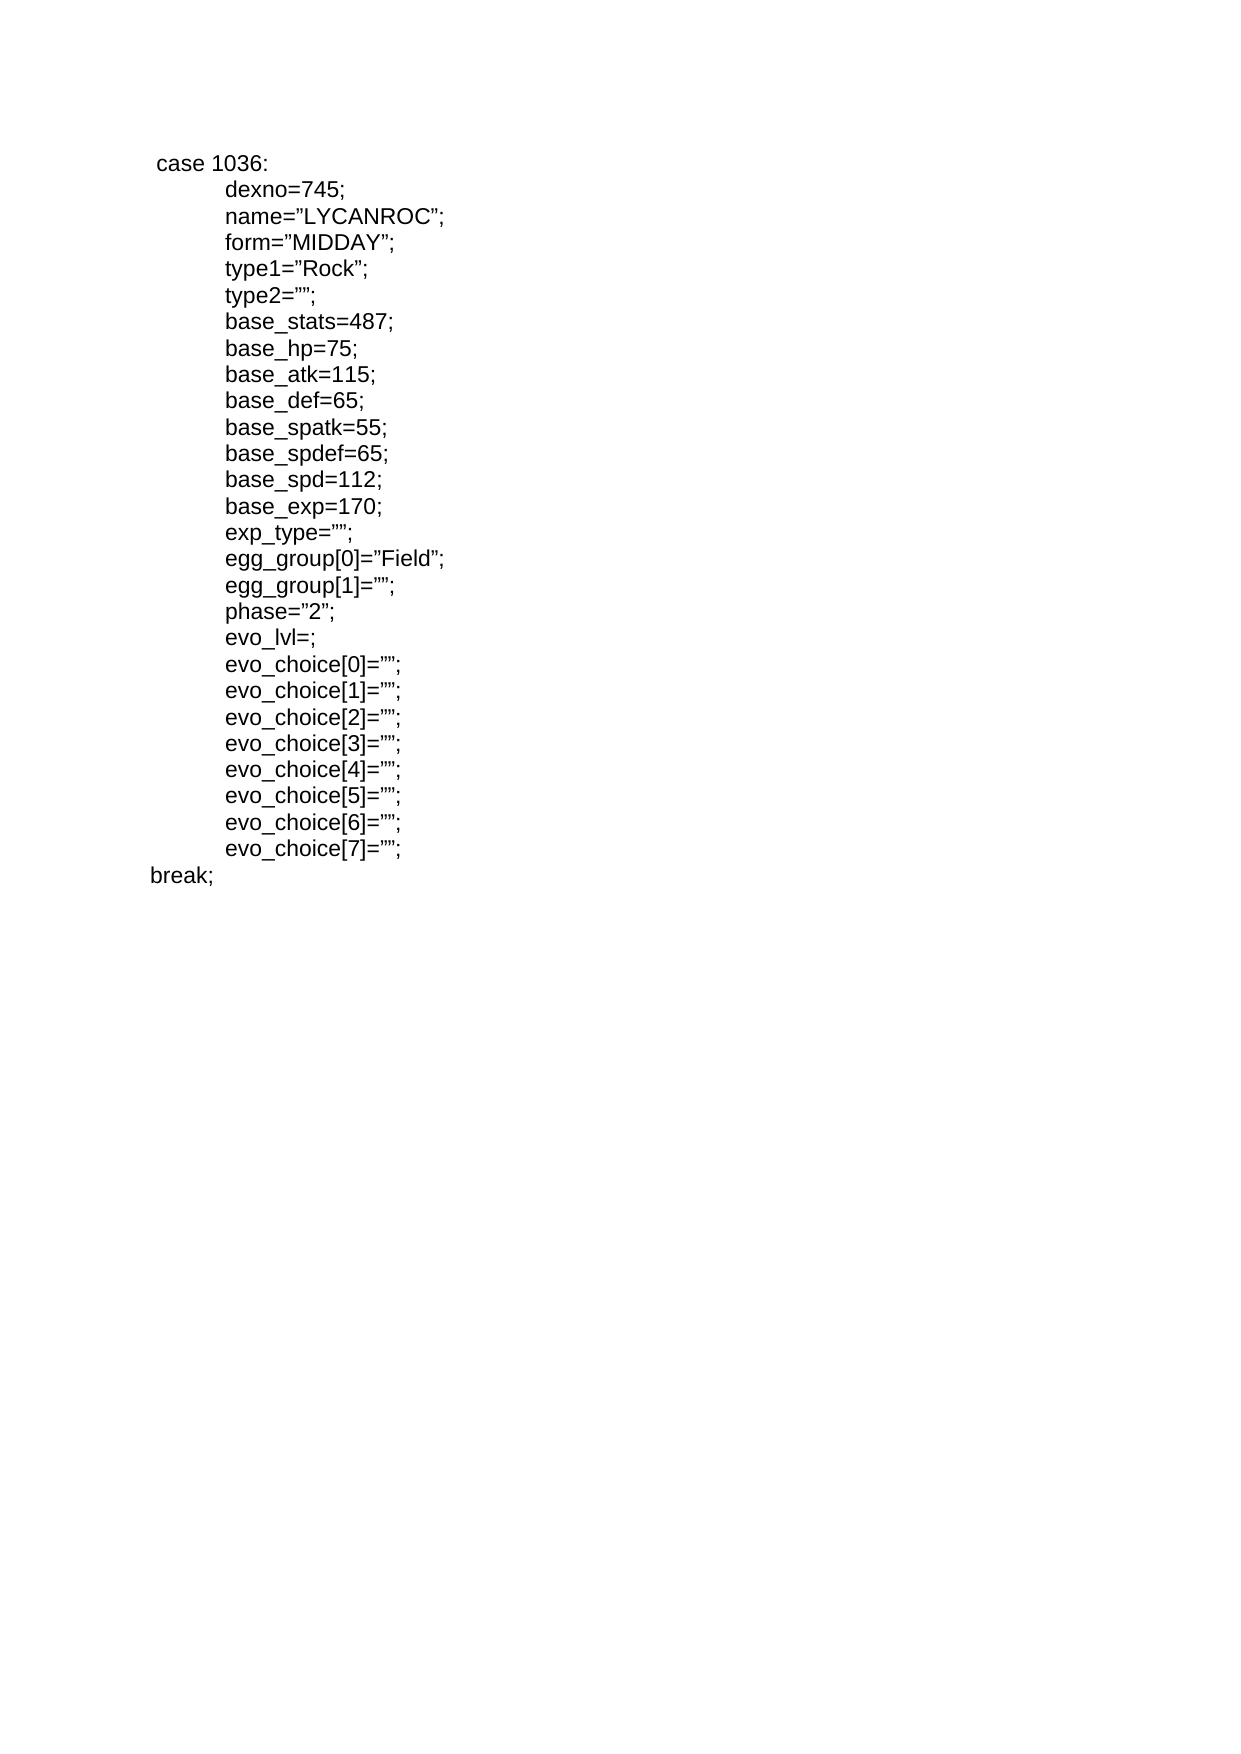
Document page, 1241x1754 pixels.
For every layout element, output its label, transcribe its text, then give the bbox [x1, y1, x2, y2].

text evo_choice[0]=””; [150, 651, 1090, 677]
text base_spatk=55; [150, 413, 1090, 440]
text case 1036: [150, 150, 1090, 176]
text evo_choice[2]=””; [150, 703, 1090, 730]
text base_spdef=65; [150, 440, 1090, 466]
text evo_choice[1]=””; [150, 677, 1090, 703]
text type2=””; [150, 282, 1090, 308]
text break; [150, 862, 1090, 888]
text dexno=745; [150, 176, 1090, 203]
text name=”LYCANROC”; [150, 203, 1090, 229]
text evo_lvl=; [150, 624, 1090, 651]
text base_exp=170; [150, 493, 1090, 519]
text base_hp=75; [150, 334, 1090, 361]
text evo_choice[4]=””; [150, 756, 1090, 782]
text phase=”2”; [150, 598, 1090, 624]
text egg_group[0]=”Field”; [150, 545, 1090, 572]
text evo_choice[7]=””; [150, 835, 1090, 862]
text exp_type=””; [150, 519, 1090, 545]
text form=”MIDDAY”; [150, 229, 1090, 255]
text base_atk=115; [150, 361, 1090, 387]
text evo_choice[6]=””; [150, 809, 1090, 835]
text evo_choice[5]=””; [150, 782, 1090, 809]
text base_spd=112; [150, 466, 1090, 493]
text base_def=65; [150, 387, 1090, 413]
text evo_choice[3]=””; [150, 730, 1090, 756]
text base_stats=487; [150, 308, 1090, 334]
text type1=”Rock”; [150, 255, 1090, 282]
text egg_group[1]=””; [150, 572, 1090, 598]
